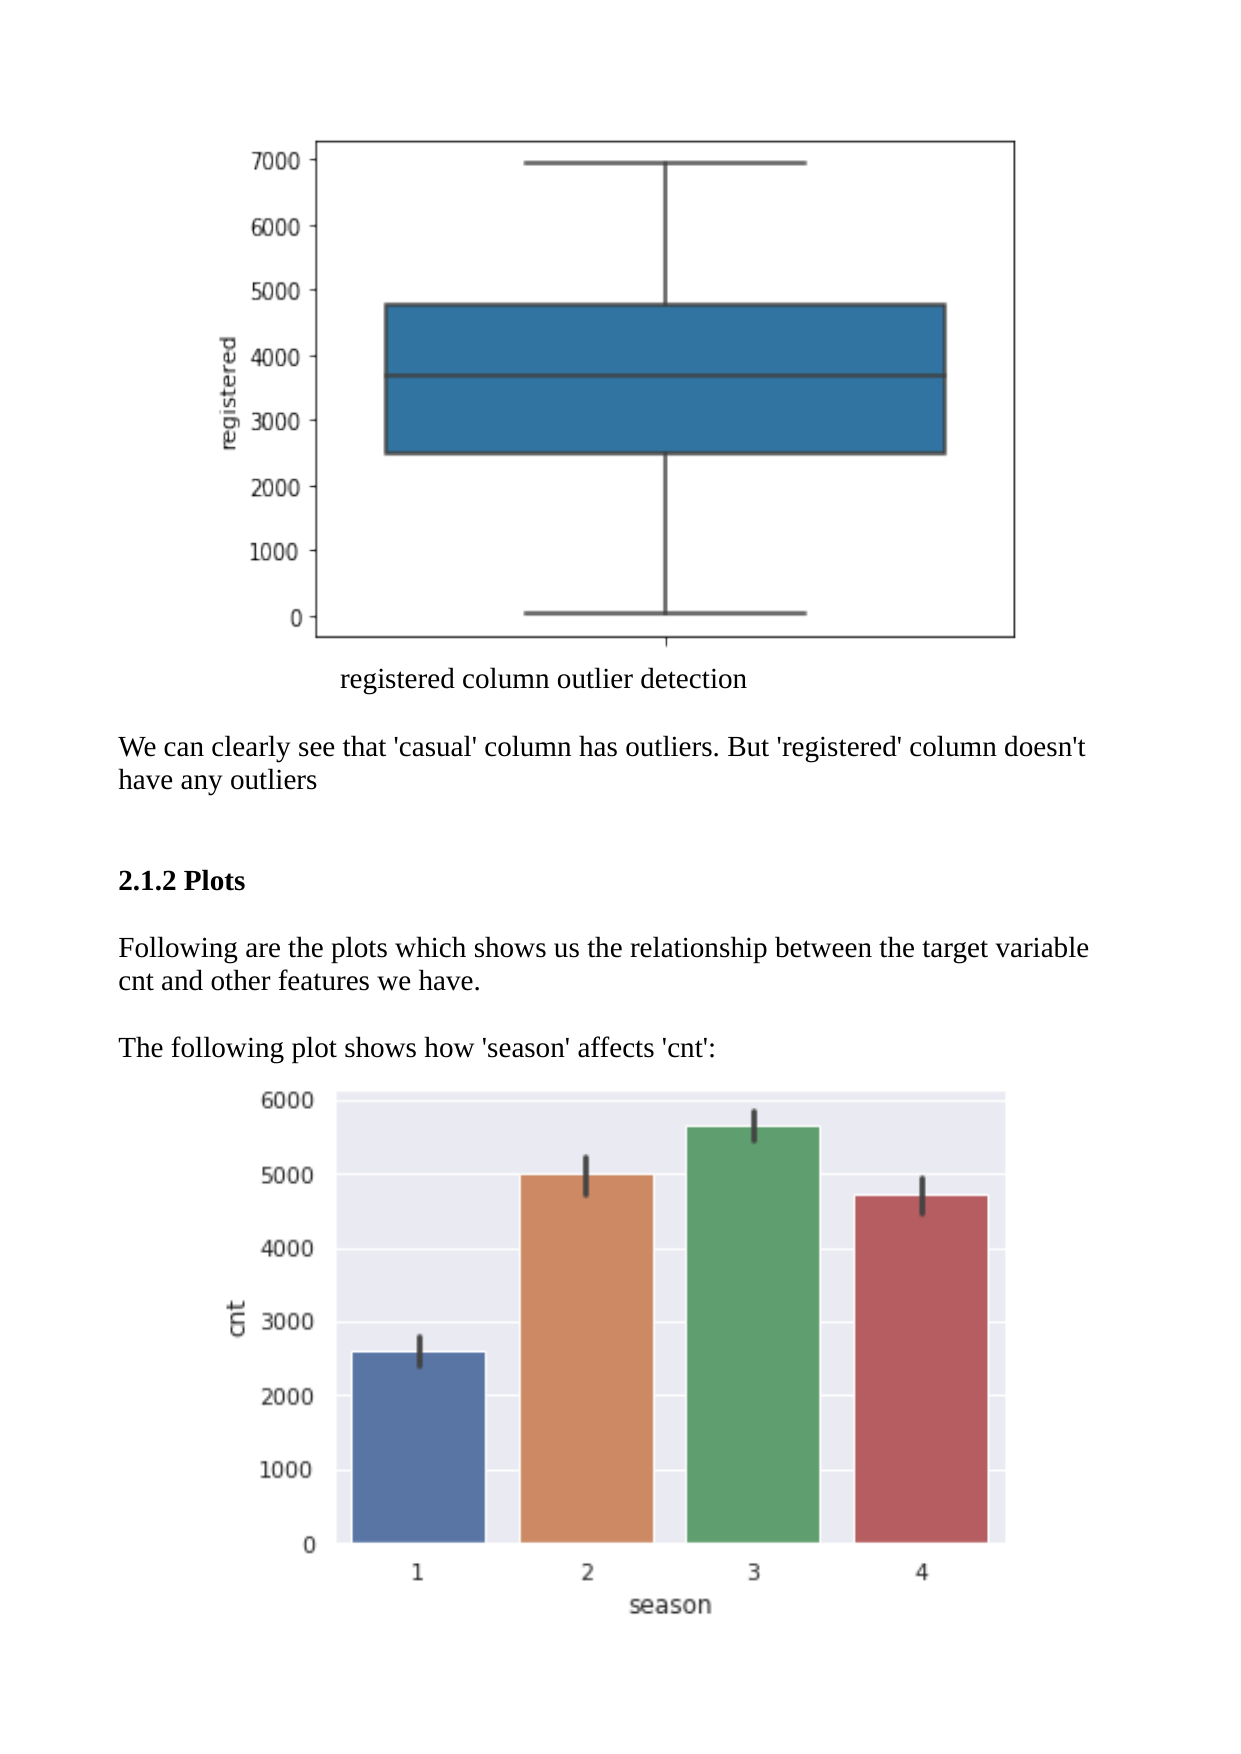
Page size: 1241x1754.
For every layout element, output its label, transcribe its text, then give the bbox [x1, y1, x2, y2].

picture [211, 1064, 1030, 1635]
text 2.1.2 Plots [118, 863, 1122, 896]
text registered column outlier detection [118, 118, 1122, 695]
text The following plot shows how 'season' affects 'cnt': [118, 1031, 1122, 1064]
picture [205, 118, 1035, 662]
text Following are the plots which shows us the relationship between the target variable cnt and other features we have. [118, 930, 1122, 997]
text We can clearly see that 'casual' column has outliers. But 'registered' column doesn't have any outliers [118, 729, 1122, 796]
